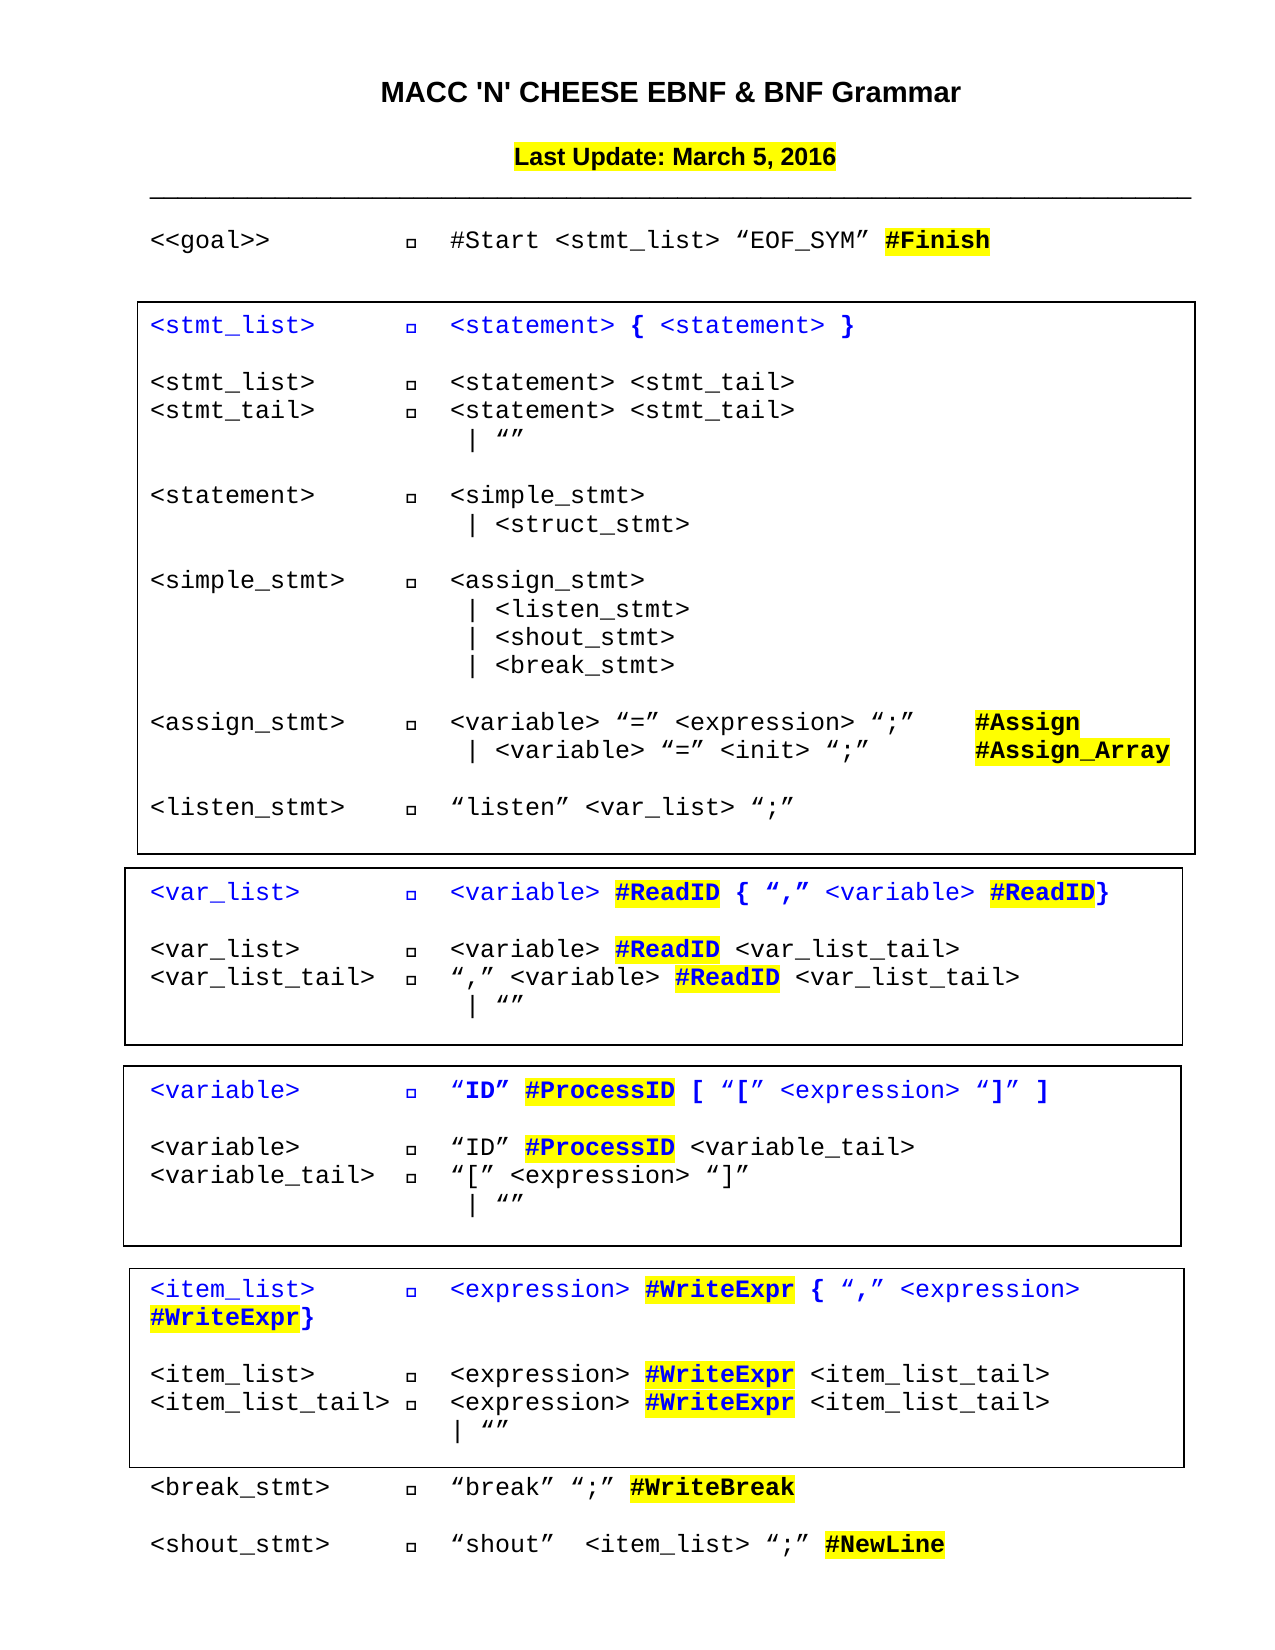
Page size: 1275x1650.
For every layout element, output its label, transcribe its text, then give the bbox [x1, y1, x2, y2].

text <stmt_list>  <statement> <stmt_tail> [150, 369, 1194, 398]
text <assign_stmt>  <variable> “=” <expression> “;” #Assign [150, 709, 1194, 738]
text | “” [150, 426, 1194, 454]
text [1185, 1418, 1200, 1446]
text <variable>  “ID” #ProcessID [ “[” <expression> “]” ] [150, 1078, 1180, 1106]
text <item_list_tail>  <expression> #WriteExpr <item_list_tail> [150, 1389, 1183, 1418]
text <item_list>  <expression> #WriteExpr { “,” <expression> #WriteExpr} [150, 1276, 1183, 1333]
text <listen_stmt>  “listen” <var_list> “;” [150, 794, 1194, 823]
text <simple_stmt>  <assign_stmt> [150, 568, 1194, 596]
text | “” [150, 1191, 1180, 1219]
text | <variable> “=” <init> “;” #Assign_Array [150, 738, 1194, 766]
text <var_list>  <variable> #ReadID { “,” <variable> #ReadID} [150, 879, 1182, 908]
text <var_list_tail>  “,” <variable> #ReadID <var_list_tail> [150, 964, 1182, 993]
text <item_list>  <expression> #WriteExpr <item_list_tail> [150, 1361, 1183, 1389]
text <var_list>  <variable> #ReadID <var_list_tail> [150, 936, 1182, 964]
text | “” [150, 993, 1182, 1021]
text [1183, 993, 1200, 1021]
text <stmt_list>  <statement> { <statement> } [150, 313, 1194, 341]
text <shout_stmt>  “shout” <item_list> “;” #NewLine [150, 1531, 1200, 1559]
text | <break_stmt> [150, 653, 1194, 681]
text <stmt_tail>  <statement> <stmt_tail> [150, 398, 1194, 426]
text | “” [150, 1418, 1183, 1446]
text <<goal>>  #Start <stmt_list> “EOF_SYM” #Finish [150, 228, 1200, 256]
text <break_stmt>  “break” “;” #WriteBreak [150, 1474, 1200, 1503]
text <statement>  <simple_stmt> [150, 483, 1194, 511]
text [1196, 426, 1200, 454]
text <variable>  “ID” #ProcessID <variable_tail> [150, 1134, 1180, 1163]
text | <listen_stmt> [150, 596, 1194, 624]
text | <shout_stmt> [150, 624, 1194, 653]
text [1182, 1191, 1200, 1219]
text | <struct_stmt> [150, 511, 1194, 539]
text <variable_tail>  “[” <expression> “]” [150, 1163, 1180, 1191]
